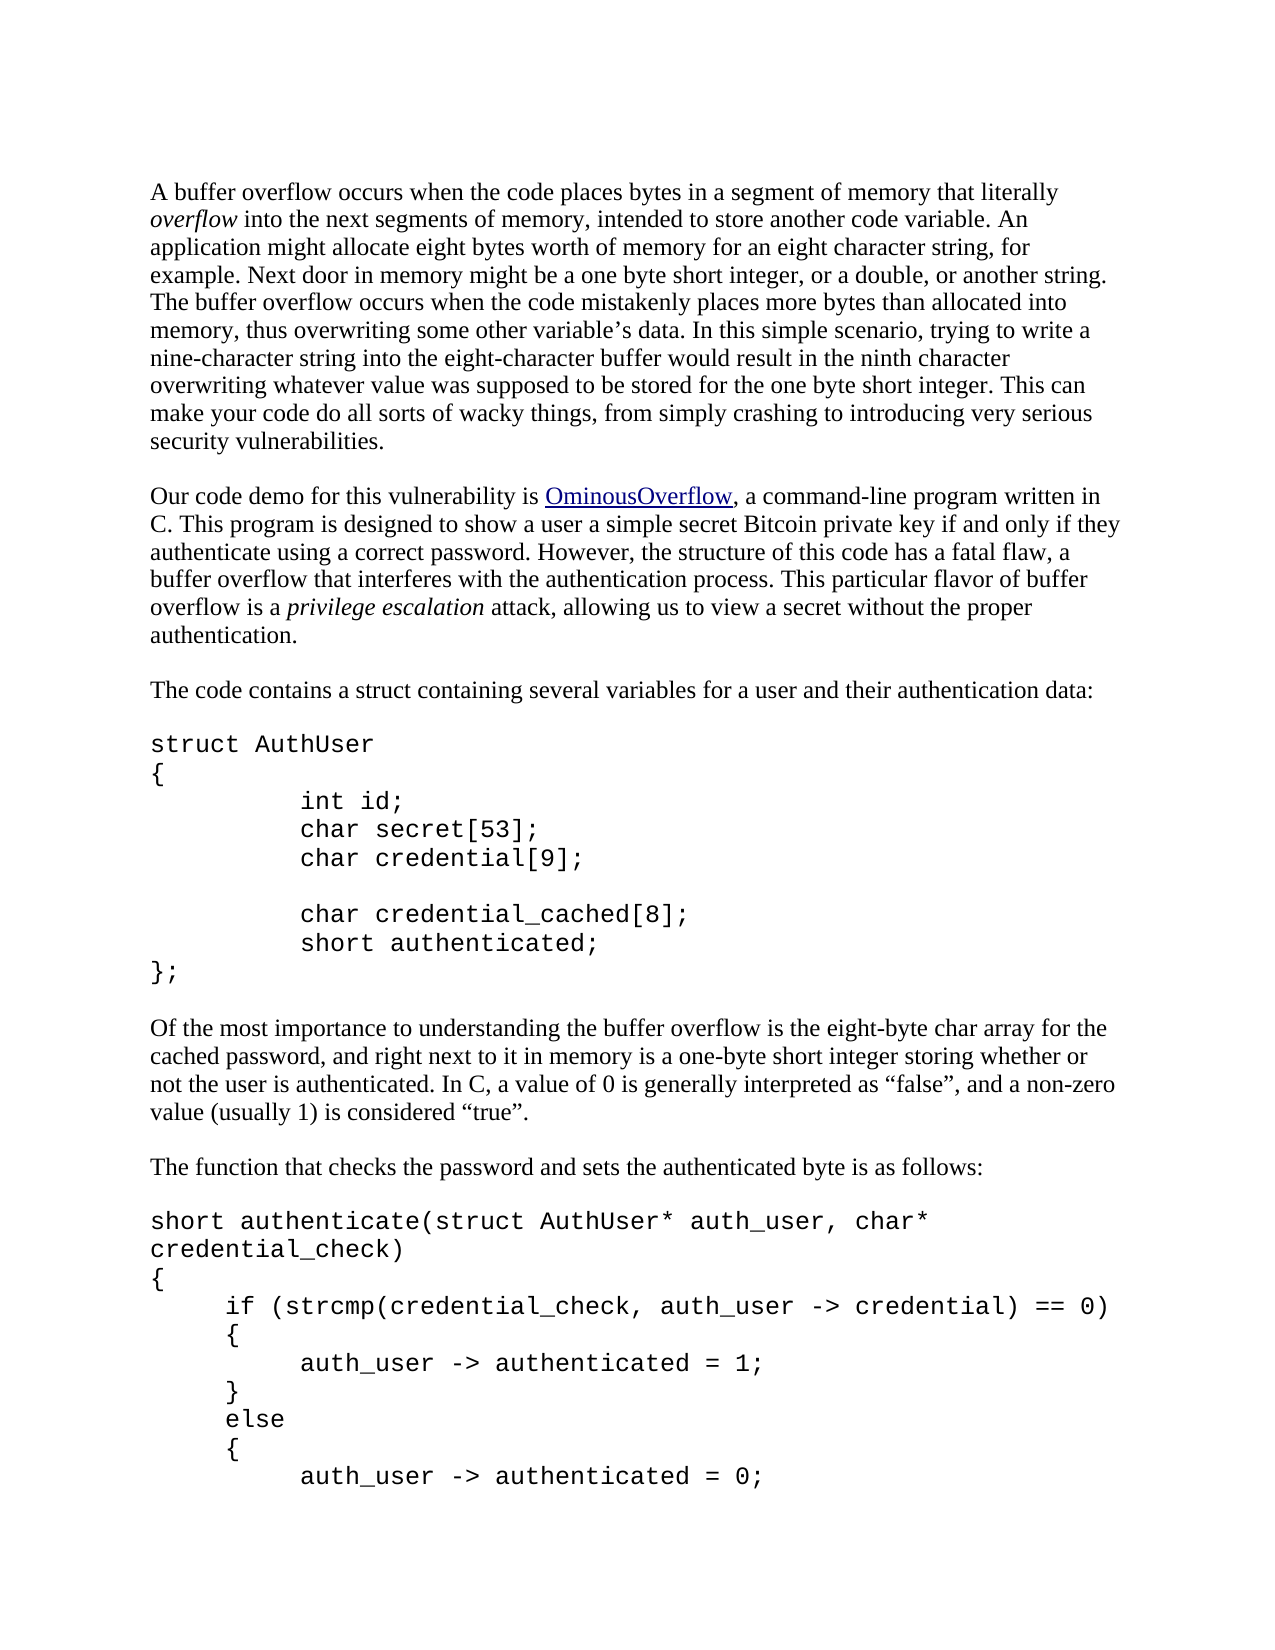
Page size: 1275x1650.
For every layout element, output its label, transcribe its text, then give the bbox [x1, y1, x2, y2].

text auth_user -> authenticated = 1; [150, 1350, 1125, 1378]
text } [150, 1378, 1125, 1407]
text A buffer overflow occurs when the code places bytes in a segment of memory that literally overflow into the next segments of memory, intended to store another code variable. An application might allocate eight bytes worth of memory for an eight character string, for example. Next door in memory might be a one byte short integer, or a double, or another string. The buffer overflow occurs when the code mistakenly places more bytes than allocated into memory, thus overwriting some other variable’s data. In this simple scenario, trying to write a nine-character string into the eight-character buffer would result in the ninth character overwriting whatever value was supposed to be stored for the one byte short integer. This can make your code do all sorts of wacky things, from simply crashing to introducing very serious security vulnerabilities. [150, 178, 1125, 455]
text else [150, 1407, 1125, 1435]
text short authenticated; [150, 930, 1125, 958]
text { [150, 760, 1125, 788]
text struct AuthUser [150, 732, 1125, 760]
text }; [150, 958, 1125, 987]
text { [150, 1322, 1125, 1350]
text { [150, 1435, 1125, 1463]
text int id; [150, 788, 1125, 817]
text char credential_cached[8]; [150, 902, 1125, 930]
text Of the most importance to understanding the buffer overflow is the eight-byte char array for the cached password, and right next to it in memory is a one-byte short integer storing whether or not the user is authenticated. In C, a value of 0 is generally interpreted as “false”, and a non-zero value (usually 1) is considered “true”. [150, 1014, 1125, 1125]
text char credential[9]; [150, 845, 1125, 873]
text { [150, 1265, 1125, 1293]
text auth_user -> authenticated = 0; [150, 1463, 1125, 1492]
text short authenticate(struct AuthUser* auth_user, char* credential_check) [150, 1208, 1125, 1265]
text The function that checks the password and sets the authenticated byte is as follows: [150, 1153, 1125, 1181]
text if (strcmp(credential_check, auth_user -> credential) == 0) [150, 1293, 1125, 1322]
text Our code demo for this vulnerability is OminousOverflow, a command-line program written in C. This program is designed to show a user a simple secret Bitcoin private key if and only if they authenticate using a correct password. However, the structure of this code has a fatal flaw, a buffer overflow that interferes with the authentication process. This particular flavor of buffer overflow is a privilege escalation attack, allowing us to view a secret without the proper authentication. [150, 482, 1125, 649]
text char secret[53]; [150, 817, 1125, 845]
text The code contains a struct containing several variables for a user and their authentication data: [150, 676, 1125, 704]
